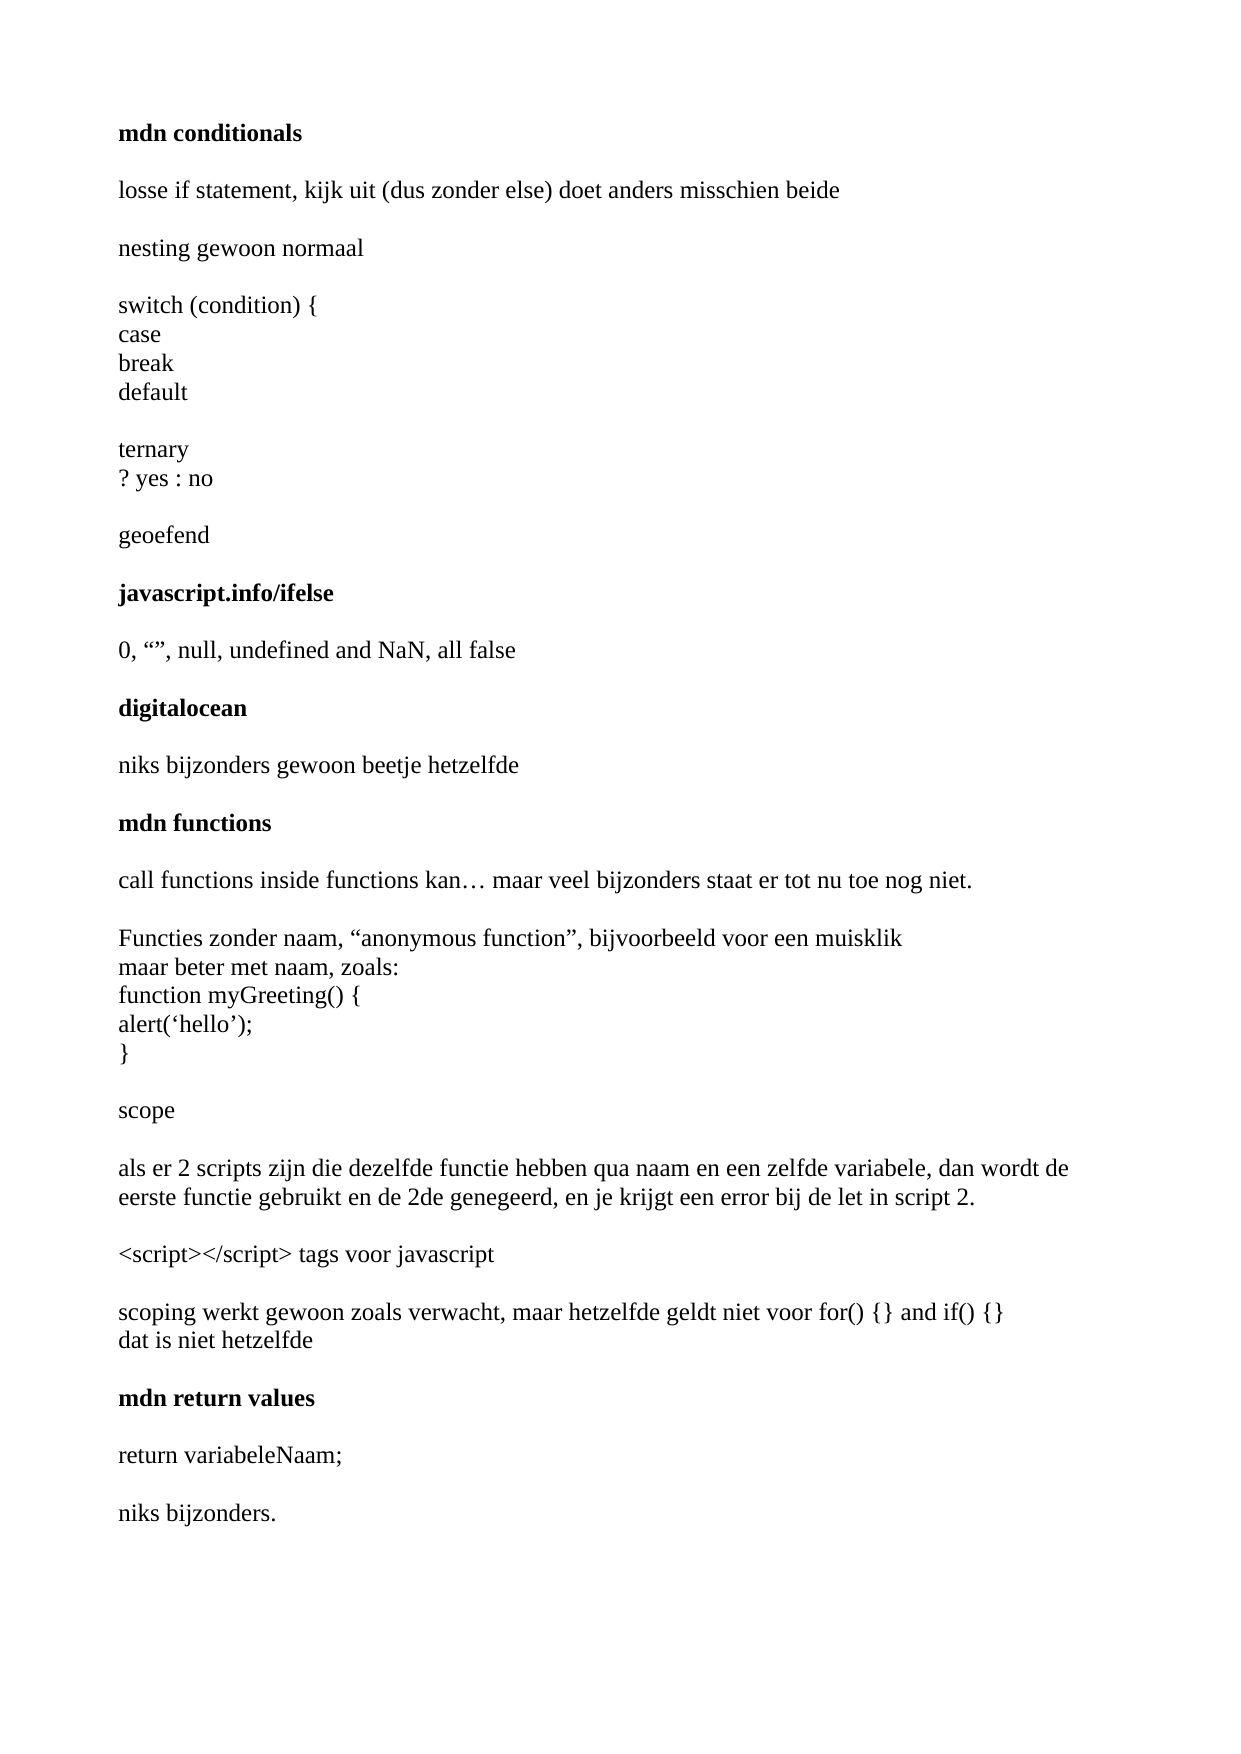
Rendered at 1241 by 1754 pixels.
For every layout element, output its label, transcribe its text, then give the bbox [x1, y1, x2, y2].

text niks bijzonders. [118, 1498, 1122, 1527]
text 0, “”, null, undefined and NaN, all false [118, 636, 1122, 664]
text switch (condition) { [118, 291, 1122, 319]
text mdn return values [118, 1383, 1122, 1412]
text <script></script> tags voor javascript [118, 1239, 1122, 1268]
text scope [118, 1096, 1122, 1124]
text javascript.info/ifelse [118, 578, 1122, 607]
text geoefend [118, 521, 1122, 549]
text dat is niet hetzelfde [118, 1326, 1122, 1354]
text } [118, 1038, 1122, 1067]
text digitalocean [118, 693, 1122, 722]
text mdn functions [118, 808, 1122, 837]
text case [118, 319, 1122, 348]
text break [118, 348, 1122, 377]
text mdn conditionals [118, 118, 1122, 147]
text maar beter met naam, zoals: function myGreeting() { alert(‘hello’); [118, 952, 1122, 1038]
text call functions inside functions kan… maar veel bijzonders staat er tot nu toe nog niet. [118, 866, 1122, 894]
text ? yes : no [118, 463, 1122, 492]
text losse if statement, kijk uit (dus zonder else) doet anders misschien beide [118, 176, 1122, 204]
text ternary [118, 434, 1122, 463]
text niks bijzonders gewoon beetje hetzelfde [118, 751, 1122, 779]
text nesting gewoon normaal [118, 233, 1122, 262]
text default [118, 377, 1122, 406]
text als er 2 scripts zijn die dezelfde functie hebben qua naam en een zelfde variabele, dan wordt de eerste functie gebruikt en de 2de genegeerd, en je krijgt een error bij de let in script 2. [118, 1153, 1122, 1211]
text scoping werkt gewoon zoals verwacht, maar hetzelfde geldt niet voor for() {} and if() {} [118, 1297, 1122, 1326]
text Functies zonder naam, “anonymous function”, bijvoorbeeld voor een muisklik [118, 923, 1122, 952]
text return variabeleNaam; [118, 1441, 1122, 1469]
